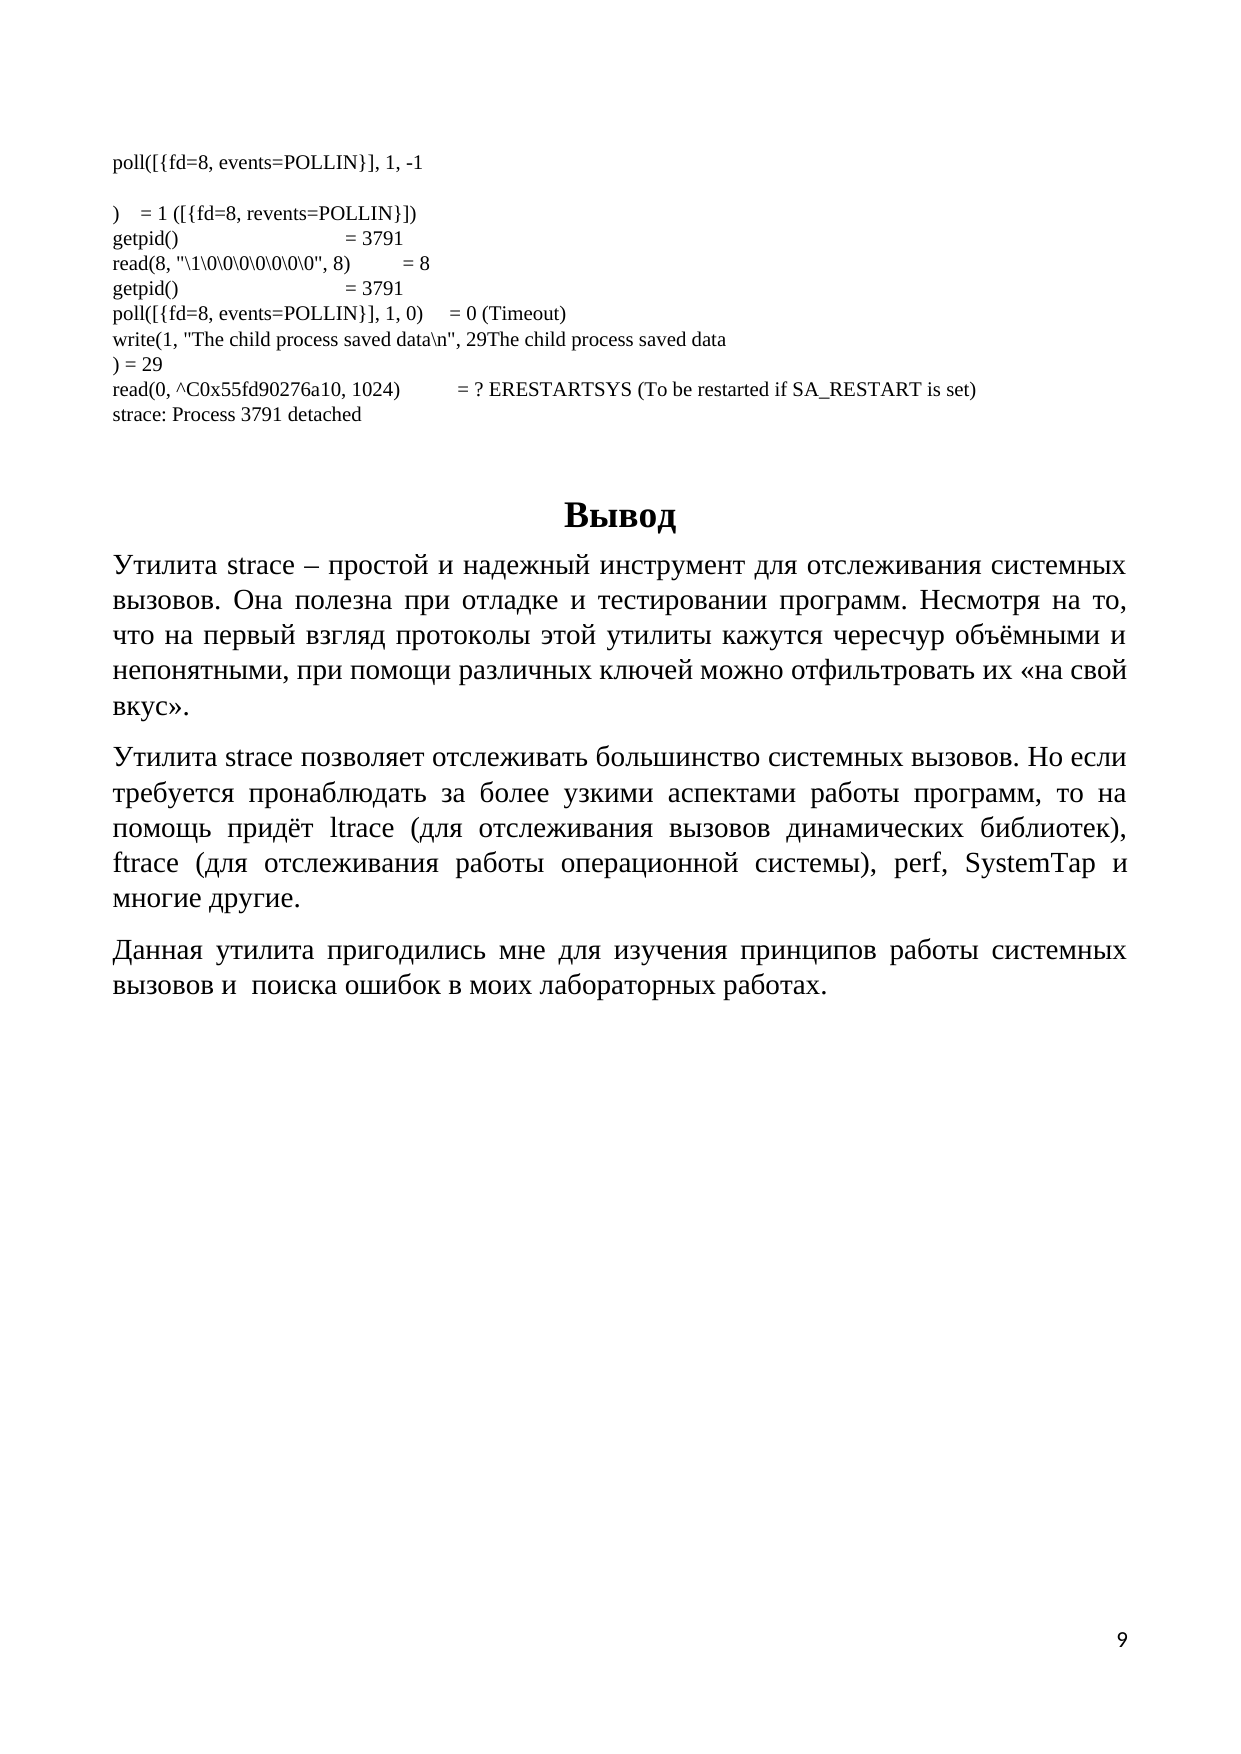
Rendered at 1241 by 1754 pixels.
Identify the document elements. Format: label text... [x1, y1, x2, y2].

text poll([{fd=8, events=POLLIN}], 1, -1 [112, 150, 1128, 174]
text write(1, "The child process saved data\n", 29The child process saved data [112, 326, 1128, 351]
text getpid() = 3791 [112, 276, 1128, 300]
subtitle Вывод [112, 492, 1128, 535]
text ) = 1 ([{fd=8, revents=POLLIN}]) [112, 200, 1128, 224]
text read(8, "\1\0\0\0\0\0\0\0", 8) = 8 [112, 251, 1128, 275]
text Утилита strace позволяет отслеживать большинство системных вызовов. Но если требуется пронаблюдать за более узкими аспектами работы программ, то на помощь придёт ltrace (для отслеживания вызовов динамических библиотек), ftrace (для отслеживания работы операционной системы), perf, SystemTap и многие другие. [112, 739, 1128, 914]
text getpid() = 3791 [112, 226, 1128, 250]
text Данная утилита пригодились мне для изучения принципов работы системных вызовов и поиска ошибок в моих лабораторных работах. [112, 932, 1128, 1001]
text strace: Process 3791 detached [112, 402, 1128, 426]
text poll([{fd=8, events=POLLIN}], 1, 0) = 0 (Timeout) [112, 301, 1128, 325]
text ) = 29 [112, 352, 1128, 376]
text Утилитa strace – простой и надежный инструмент для отслеживания системных вызовов. Она полезна при отладке и тестировании программ. Несмотря на то, что на первый взгляд протоколы этой утилиты кажутся чересчур объёмными и непонятными, при помощи различных ключей можно отфильтровать их «на свой вкус». [112, 547, 1128, 721]
text read(0, ^C0x55fd90276a10, 1024) = ? ERESTARTSYS (To be restarted if SA_RESTART is set) [112, 377, 1128, 401]
